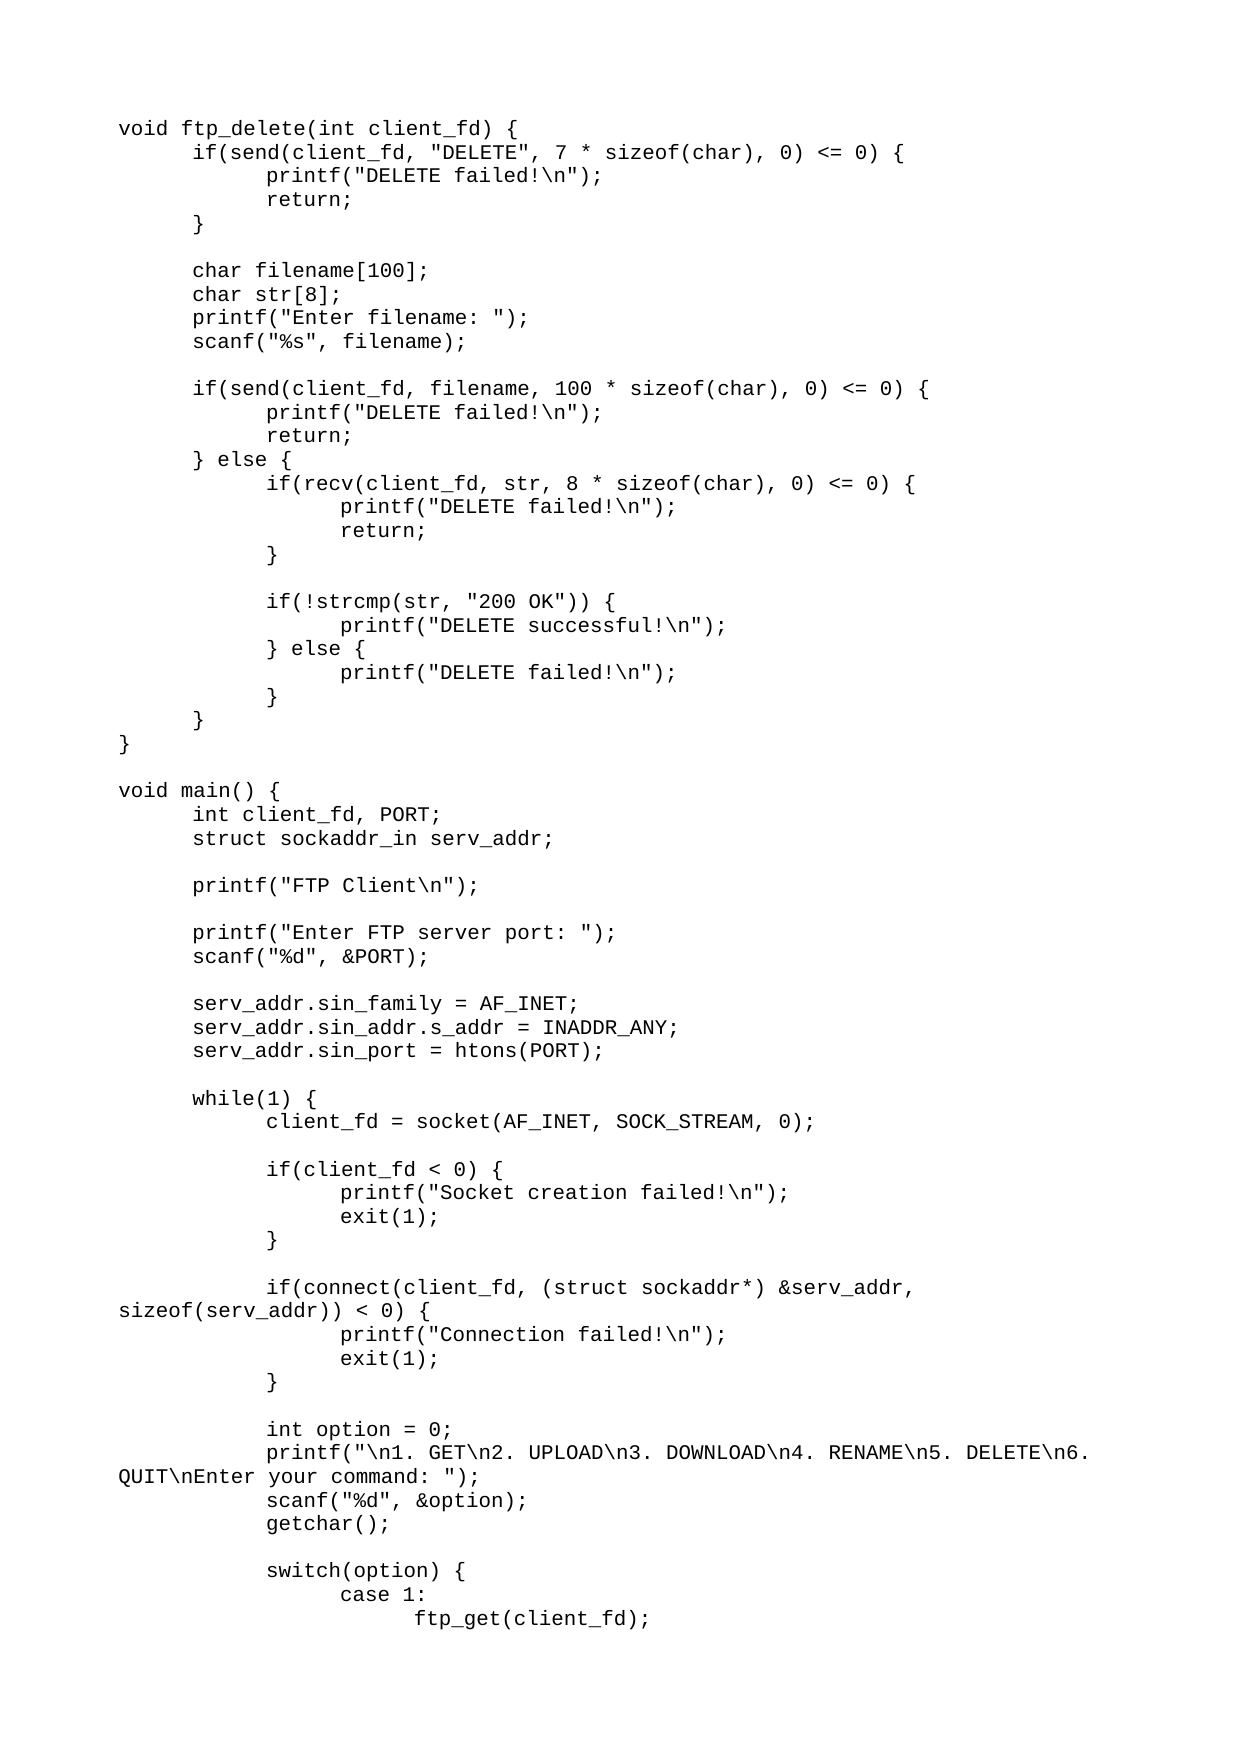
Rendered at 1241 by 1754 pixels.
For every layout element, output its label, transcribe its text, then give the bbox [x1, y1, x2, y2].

text if(recv(client_fd, str, 8 * sizeof(char), 0) <= 0) { [118, 473, 1122, 496]
text if(client_fd < 0) { [118, 1158, 1122, 1182]
text } [118, 1371, 1122, 1395]
text client_fd = socket(AF_INET, SOCK_STREAM, 0); [118, 1111, 1122, 1135]
text scanf("%d", &option); [118, 1489, 1122, 1513]
text scanf("%d", &PORT); [118, 946, 1122, 969]
text ftp_get(client_fd); [118, 1608, 1122, 1631]
text if(connect(client_fd, (struct sockaddr*) &serv_addr, sizeof(serv_addr)) < 0) { [118, 1277, 1122, 1324]
text } [118, 709, 1122, 733]
text } else { [118, 449, 1122, 473]
text serv_addr.sin_family = AF_INET; [118, 993, 1122, 1017]
text serv_addr.sin_addr.s_addr = INADDR_ANY; [118, 1017, 1122, 1040]
text printf("Connection failed!\n"); [118, 1324, 1122, 1348]
text scanf("%s", filename); [118, 331, 1122, 354]
text printf("Enter FTP server port: "); [118, 922, 1122, 946]
text } else { [118, 638, 1122, 662]
text char filename[100]; [118, 260, 1122, 284]
text printf("DELETE failed!\n"); [118, 662, 1122, 686]
text return; [118, 189, 1122, 213]
text case 1: [118, 1584, 1122, 1608]
text switch(option) { [118, 1561, 1122, 1584]
text int client_fd, PORT; [118, 804, 1122, 827]
text } [118, 213, 1122, 236]
text exit(1); [118, 1206, 1122, 1229]
text return; [118, 520, 1122, 544]
text } [118, 544, 1122, 567]
text if(send(client_fd, filename, 100 * sizeof(char), 0) <= 0) { [118, 378, 1122, 402]
text printf("Enter filename: "); [118, 307, 1122, 331]
text } [118, 686, 1122, 709]
text printf("Socket creation failed!\n"); [118, 1182, 1122, 1206]
text printf("DELETE failed!\n"); [118, 165, 1122, 189]
text while(1) { [118, 1088, 1122, 1111]
text void ftp_delete(int client_fd) { [118, 118, 1122, 142]
text int option = 0; [118, 1419, 1122, 1442]
text printf("DELETE successful!\n"); [118, 615, 1122, 638]
text return; [118, 426, 1122, 449]
text if(send(client_fd, "DELETE", 7 * sizeof(char), 0) <= 0) { [118, 142, 1122, 165]
text struct sockaddr_in serv_addr; [118, 827, 1122, 851]
text } [118, 1229, 1122, 1253]
text exit(1); [118, 1348, 1122, 1371]
text getchar(); [118, 1513, 1122, 1537]
text char str[8]; [118, 284, 1122, 307]
text printf("DELETE failed!\n"); [118, 496, 1122, 520]
text void main() { [118, 780, 1122, 804]
text printf("FTP Client\n"); [118, 875, 1122, 898]
text serv_addr.sin_port = htons(PORT); [118, 1040, 1122, 1064]
text printf("\n1. GET\n2. UPLOAD\n3. DOWNLOAD\n4. RENAME\n5. DELETE\n6. QUIT\nEnter your command: "); [118, 1442, 1122, 1489]
text printf("DELETE failed!\n"); [118, 402, 1122, 426]
text if(!strcmp(str, "200 OK")) { [118, 591, 1122, 615]
text } [118, 733, 1122, 757]
